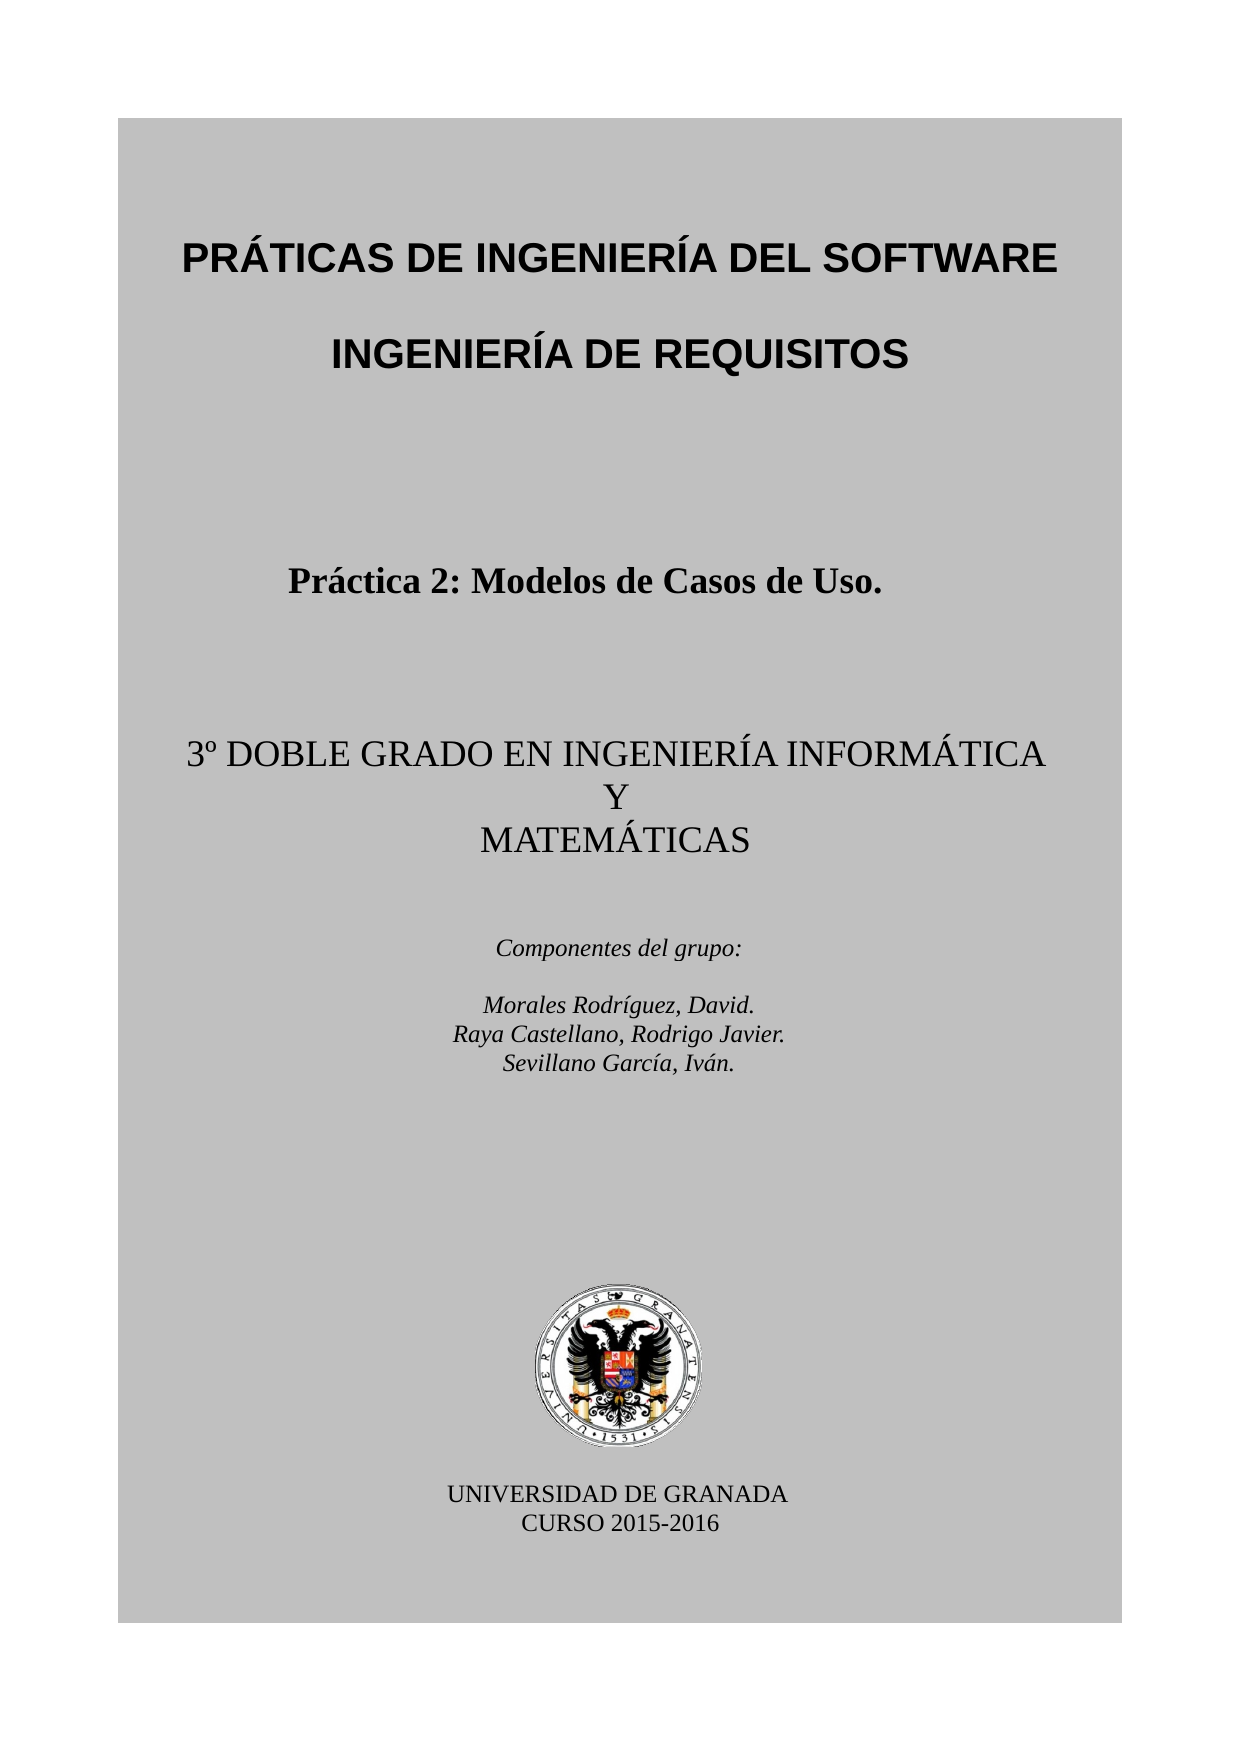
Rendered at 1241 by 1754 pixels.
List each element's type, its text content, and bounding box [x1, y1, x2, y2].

text UNIVERSIDAD DE GRANADA [118, 1479, 1122, 1508]
text Componentes del grupo: [118, 933, 1122, 961]
text Práctica 2: Modelos de Casos de Uso. [118, 559, 1122, 602]
text MATEMÁTICAS [118, 818, 1122, 861]
text 3º DOBLE GRADO EN INGENIERÍA INFORMÁTICA [118, 731, 1122, 774]
text Sevillano García, Iván. [118, 1048, 1122, 1076]
text Y [118, 774, 1122, 818]
text PRÁTICAS DE INGENIERÍA DEL SOFTWARE [118, 233, 1122, 281]
picture [535, 1283, 703, 1447]
text INGENIERÍA DE REQUISITOS [118, 329, 1122, 377]
text CURSO 2015-2016 [118, 1508, 1122, 1536]
text Morales Rodríguez, David. [118, 990, 1122, 1019]
text Raya Castellano, Rodrigo Javier. [118, 1019, 1122, 1048]
